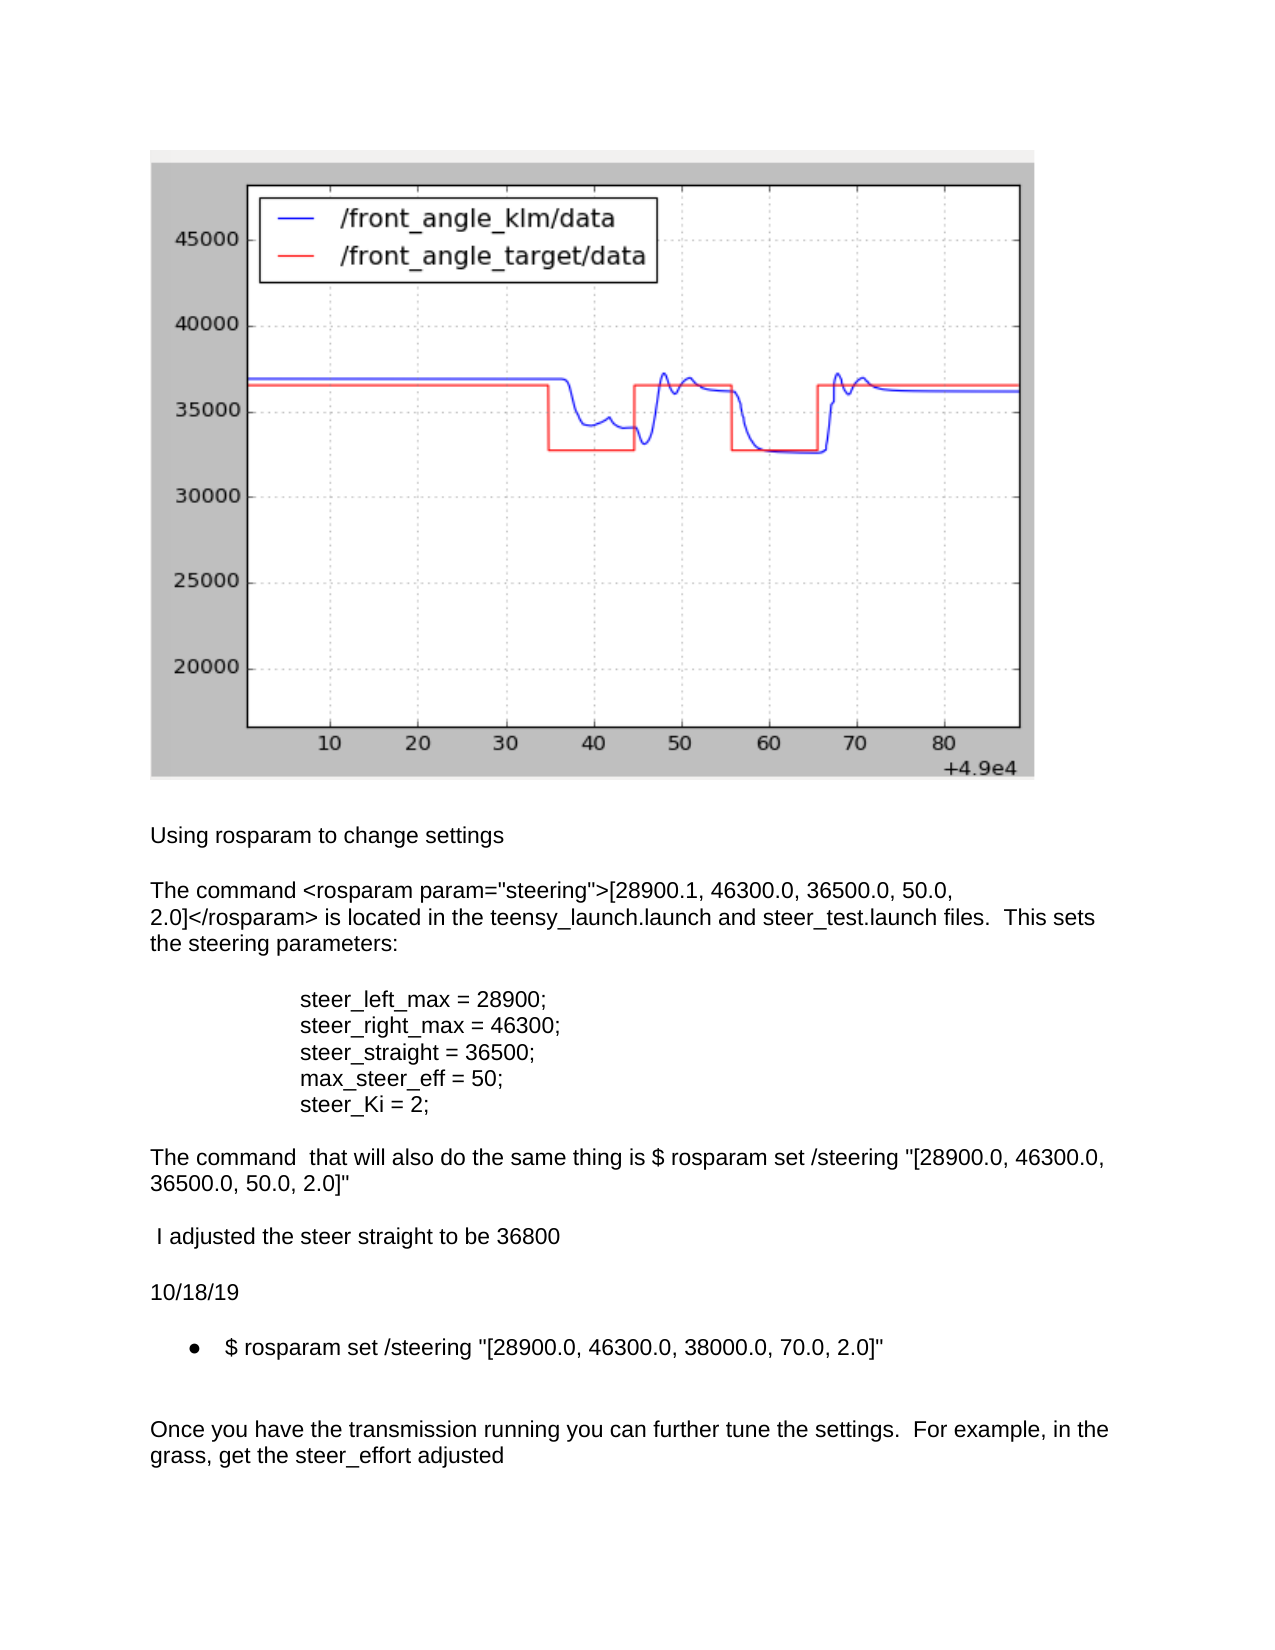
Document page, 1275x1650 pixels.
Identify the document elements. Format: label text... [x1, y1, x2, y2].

text The command <rosparam param="steering">[28900.1, 46300.0, 36500.0, 50.0, 2.0]</rosparam> is located in the teensy_launch.launch and steer_test.launch files. This sets the steering parameters: [150, 877, 1125, 957]
text steer_Ki = 2; [150, 1091, 1125, 1117]
text The command that will also do the same thing is $ rosparam set /steering "[28900.0, 46300.0, 36500.0, 50.0, 2.0]" [150, 1144, 1125, 1197]
text steer_right_max = 46300; [150, 1012, 1125, 1038]
picture [150, 150, 1035, 780]
text I adjusted the steer straight to be 36800 [150, 1223, 1125, 1249]
text Once you have the transmission running you can further tune the settings. For example, in the grass, get the steer_effort adjusted [150, 1416, 1125, 1468]
text Using rosparam to change settings [150, 822, 1125, 848]
text steer_left_max = 28900; [150, 986, 1125, 1012]
text steer_straight = 36500; [150, 1038, 1125, 1065]
list $ rosparam set /steering "[28900.0, 46300.0, 38000.0, 70.0, 2.0]" [187, 1334, 1125, 1360]
text max_steer_eff = 50; [150, 1065, 1125, 1091]
text 10/18/19 [150, 1278, 1125, 1305]
